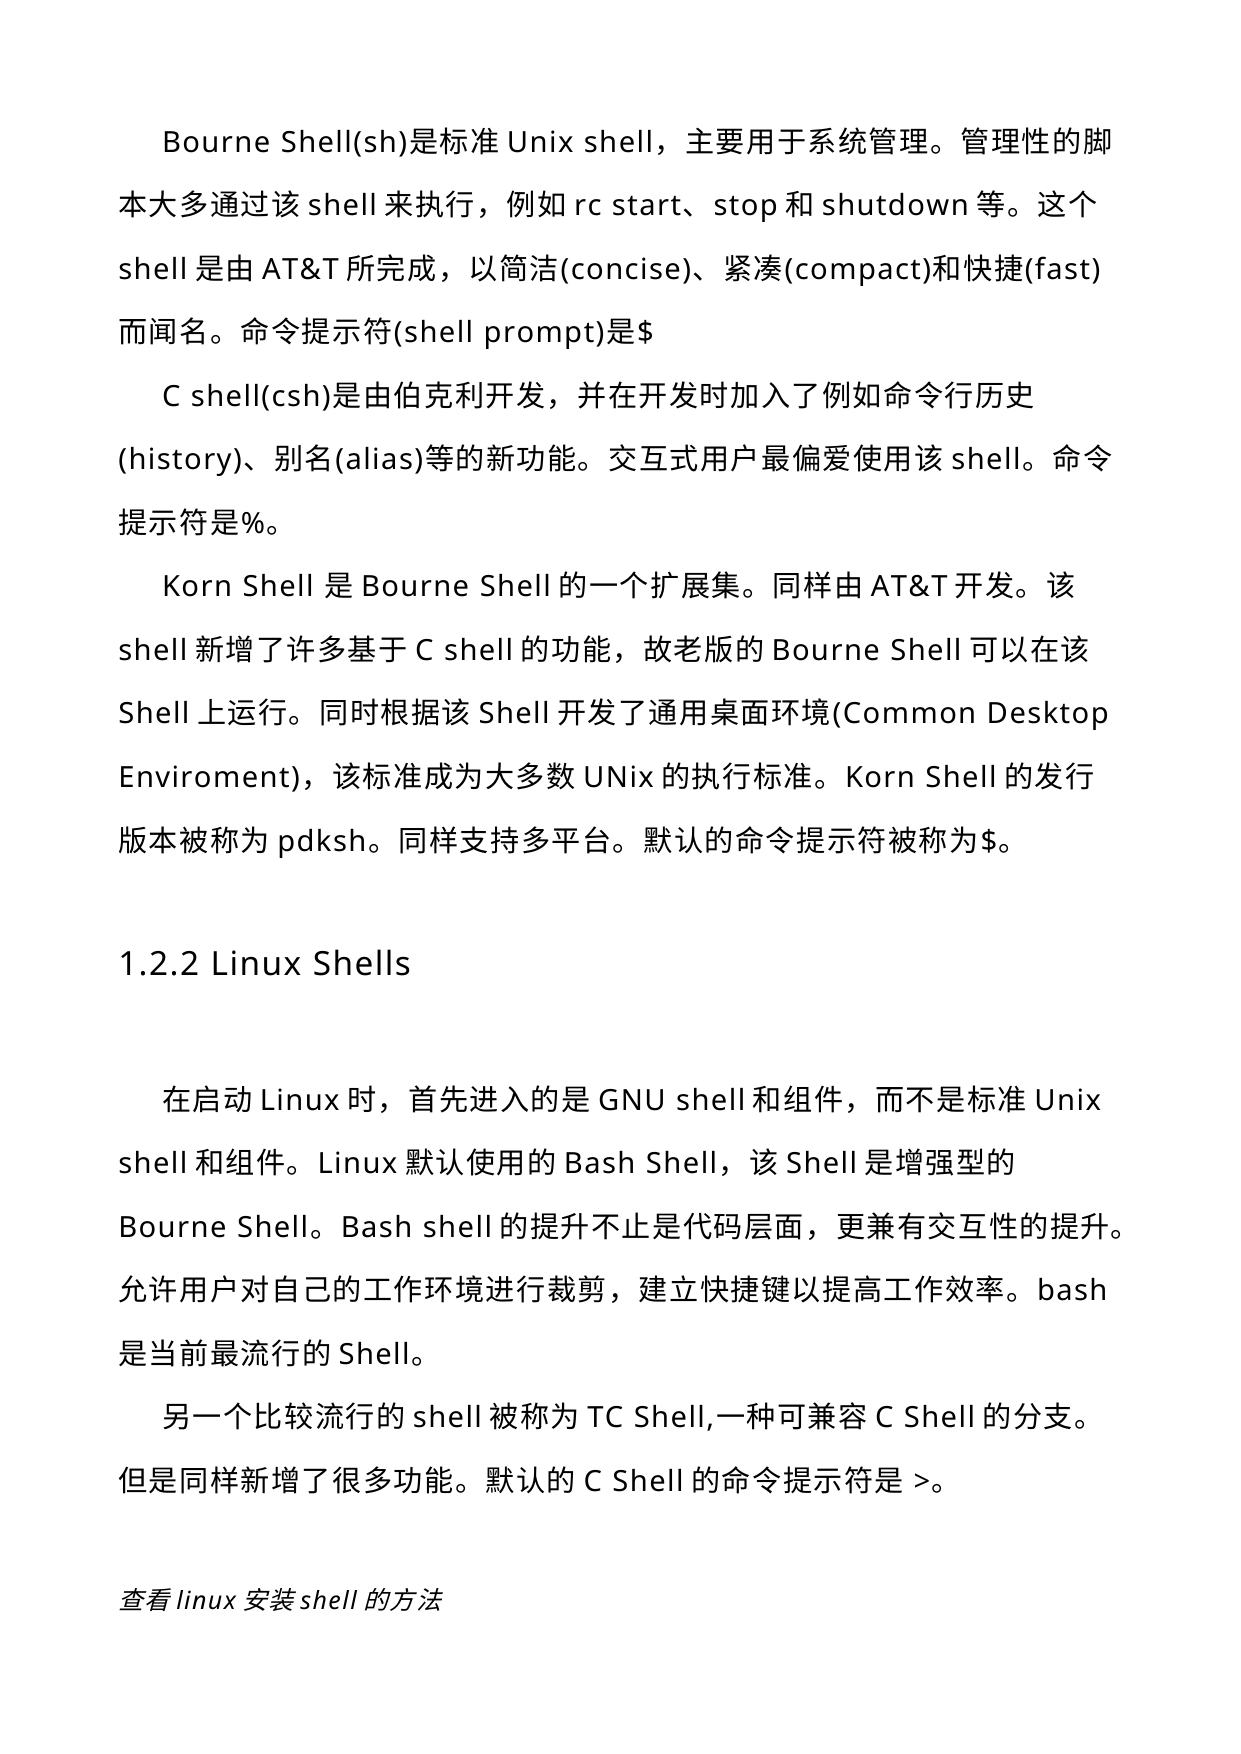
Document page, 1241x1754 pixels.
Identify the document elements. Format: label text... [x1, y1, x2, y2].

text Bourne Shell(sh)是标准Unix shell，主要用于系统管理。管理性的脚本大多通过该shell来执行，例如rc start、stop和shutdown等。这个shell是由AT&T所完成，以简洁(concise)、紧凑(compact)和快捷(fast)而闻名。命令提示符(shell prompt)是$ [118, 118, 1122, 351]
text 在启动Linux时，首先进入的是GNU shell和组件，而不是标准Unix shell和组件。Linux默认使用的Bash Shell，该Shell是增强型的Bourne Shell。Bash shell的提升不止是代码层面，更兼有交互性的提升。允许用户对自己的工作环境进行裁剪，建立快捷键以提高工作效率。bash是当前最流行的Shell。 [118, 1076, 1122, 1373]
text 1.2.2 Linux Shells [118, 940, 1122, 986]
text 另一个比较流行的shell被称为TC Shell,一种可兼容C Shell的分支。但是同样新增了很多功能。默认的C Shell的命令提示符是 >。 [118, 1394, 1122, 1500]
text Korn Shell 是Bourne Shell的一个扩展集。同样由AT&T开发。该shell新增了许多基于C shell的功能，故老版的Bourne Shell可以在该Shell上运行。同时根据该Shell开发了通用桌面环境(Common Desktop Enviroment)，该标准成为大多数UNix的执行标准。Korn Shell的发行版本被称为pdksh。同样支持多平台。默认的命令提示符被称为$。 [118, 563, 1122, 859]
text C shell(csh)是由伯克利开发，并在开发时加入了例如命令行历史(history)、别名(alias)等的新功能。交互式用户最偏爱使用该shell。命令提示符是%。 [118, 372, 1122, 542]
text 查看linux安装shell的方法 [118, 1581, 1122, 1617]
